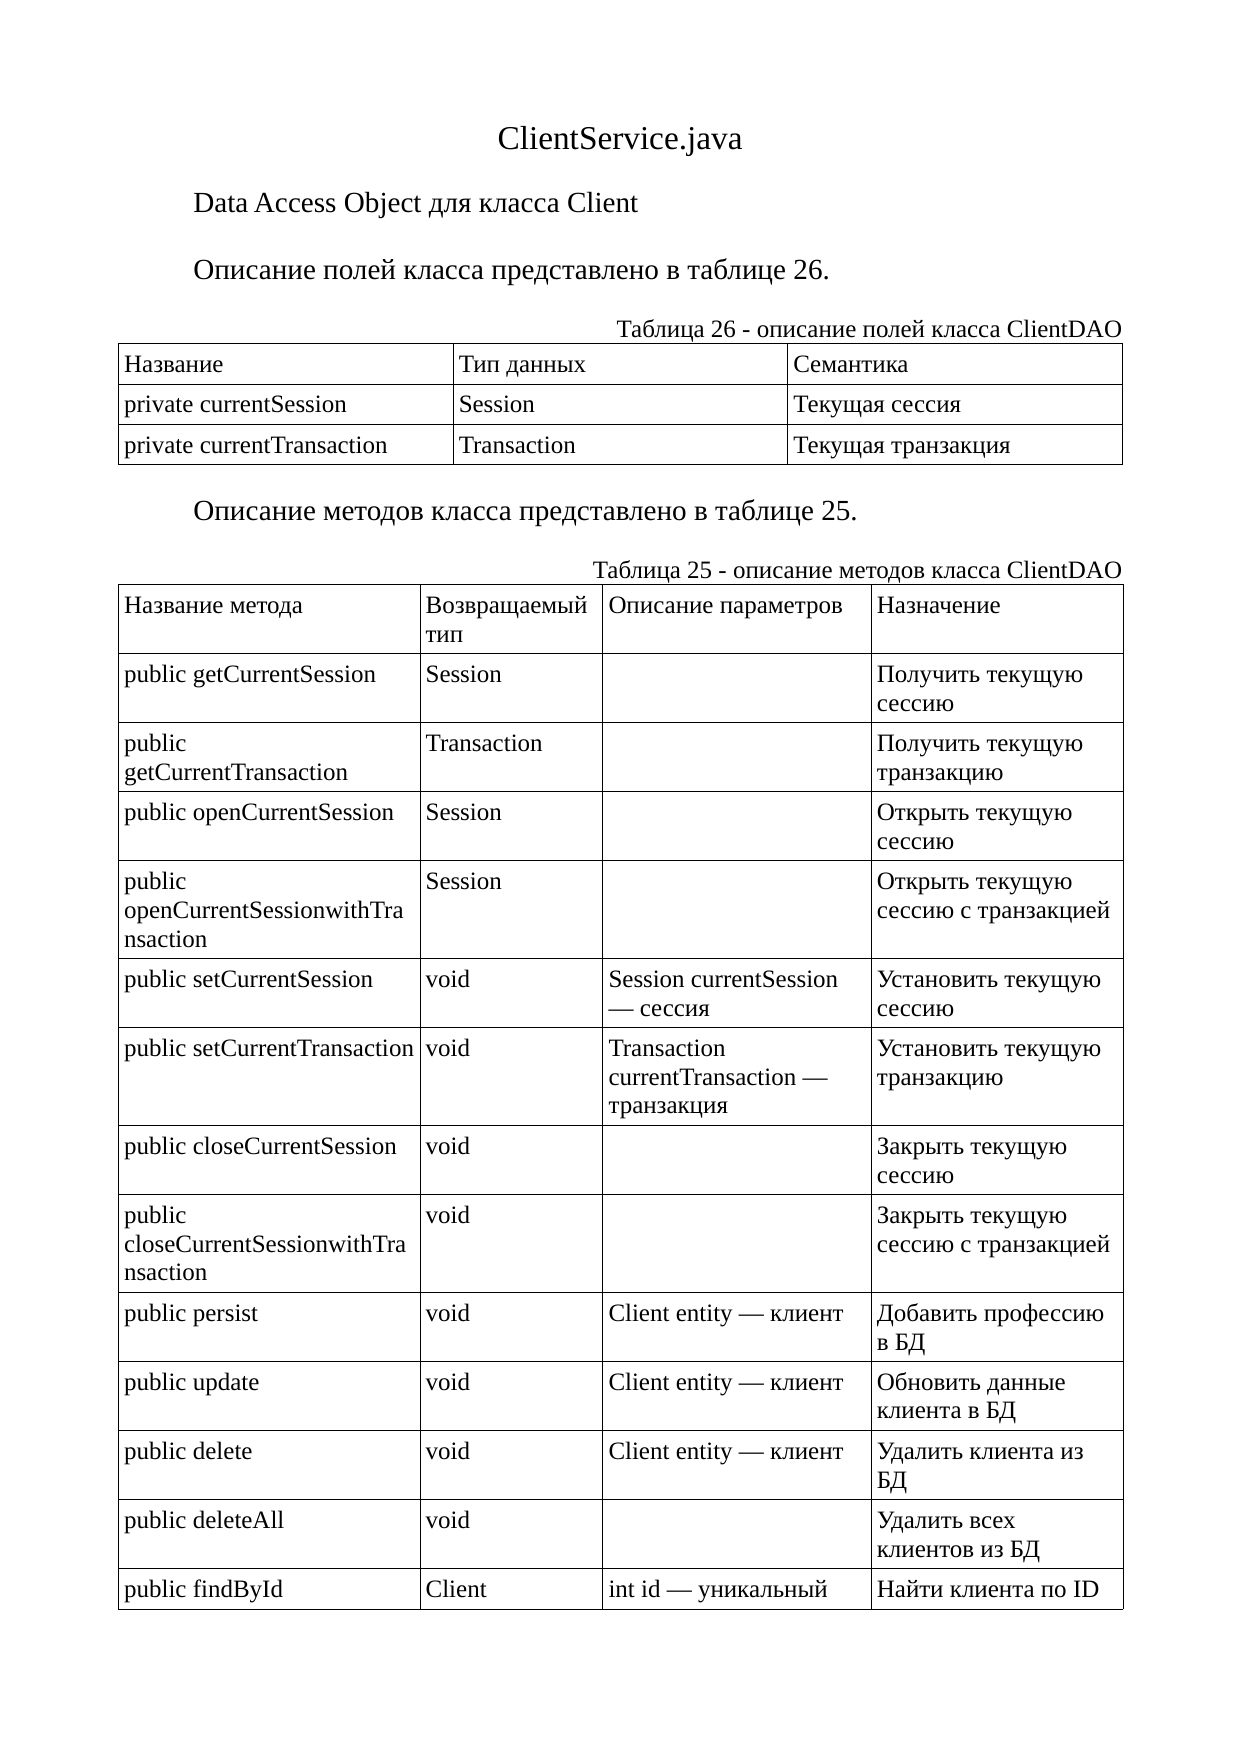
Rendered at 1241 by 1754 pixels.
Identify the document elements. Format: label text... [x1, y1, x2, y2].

table_cell public update [119, 1362, 420, 1430]
table_cell void [421, 1431, 602, 1499]
table_cell Получить текущую сессию [872, 654, 1123, 722]
table_cell Установить текущую транзакцию [872, 1028, 1123, 1125]
table_header Возвращаемый тип [421, 585, 602, 653]
table_cell Session [454, 385, 787, 424]
table_cell Client entity — клиент [603, 1431, 871, 1499]
table_cell Получить текущую транзакцию [872, 723, 1123, 791]
table_cell [603, 792, 871, 860]
table_cell Найти клиента по ID [872, 1569, 1123, 1608]
table_cell [603, 861, 871, 958]
table_cell [603, 1195, 871, 1292]
table_cell void [421, 1293, 602, 1361]
text Описание полей класса представлено в таблице 26. [118, 252, 1122, 286]
table_cell public deleteAll [119, 1500, 420, 1568]
table_cell [603, 723, 871, 791]
table_cell Session [421, 792, 602, 860]
table_cell Удалить клиента из БД [872, 1431, 1123, 1499]
table_cell public openCurrentSession [119, 792, 420, 860]
table_cell Текущая сессия [788, 385, 1122, 424]
table_cell Закрыть текущую сессию [872, 1126, 1123, 1194]
table_cell Session [421, 861, 602, 958]
table_cell int id — уникальный [603, 1569, 871, 1608]
table_header Название метода [119, 585, 420, 653]
table_cell Установить текущую сессию [872, 959, 1123, 1027]
table_cell public openCurrentSessionwithTransaction [119, 861, 420, 958]
table_header Назначение [872, 585, 1123, 653]
table_header Название [119, 344, 453, 384]
table_cell public getCurrentSession [119, 654, 420, 722]
table_cell private currentTransaction [119, 425, 453, 464]
table_cell [603, 1500, 871, 1568]
table_cell void [421, 1500, 602, 1568]
table_header Семантика [788, 344, 1122, 384]
table_cell Открыть текущую сессию с транзакцией [872, 861, 1123, 958]
table_cell public delete [119, 1431, 420, 1499]
table_cell void [421, 1126, 602, 1194]
text Таблица 25 - описание методов класса ClientDAO [118, 555, 1122, 584]
table_cell public closeCurrentSession [119, 1126, 420, 1194]
table_cell void [421, 959, 602, 1027]
table_cell Transaction [454, 425, 787, 464]
table_cell Session currentSession — сессия [603, 959, 871, 1027]
table_cell Transaction [421, 723, 602, 791]
table_cell Закрыть текущую сессию с транзакцией [872, 1195, 1123, 1292]
table_cell [603, 654, 871, 722]
table_cell Добавить профессию в БД [872, 1293, 1123, 1361]
table_cell Session [421, 654, 602, 722]
text Таблица 26 - описание полей класса ClientDAO [118, 314, 1122, 343]
table_cell public setCurrentTransaction [119, 1028, 420, 1125]
table_cell Текущая транзакция [788, 425, 1122, 464]
table_cell public persist [119, 1293, 420, 1361]
table_cell Client entity — клиент [603, 1293, 871, 1361]
table_cell Удалить всех клиентов из БД [872, 1500, 1123, 1568]
table_header Описание параметров [603, 585, 871, 653]
table_cell public findById [119, 1569, 420, 1608]
table_cell Открыть текущую сессию [872, 792, 1123, 860]
table_cell Обновить данные клиента в БД [872, 1362, 1123, 1430]
text Data Access Object для класса Client [118, 185, 1122, 219]
table_cell public closeCurrentSessionwithTransaction [119, 1195, 420, 1292]
table_cell void [421, 1195, 602, 1292]
table_cell Client [421, 1569, 602, 1608]
table_cell [603, 1126, 871, 1194]
table_cell Client entity — клиент [603, 1362, 871, 1430]
table_cell void [421, 1028, 602, 1125]
table_cell private currentSession [119, 385, 453, 424]
table_cell public getCurrentTransaction [119, 723, 420, 791]
text Описание методов класса представлено в таблице 25. [118, 493, 1122, 527]
table_cell public setCurrentSession [119, 959, 420, 1027]
table_cell void [421, 1362, 602, 1430]
text ClientService.java [118, 118, 1122, 156]
table_header Тип данных [454, 344, 787, 384]
table_cell Transaction currentTransaction — транзакция [603, 1028, 871, 1125]
